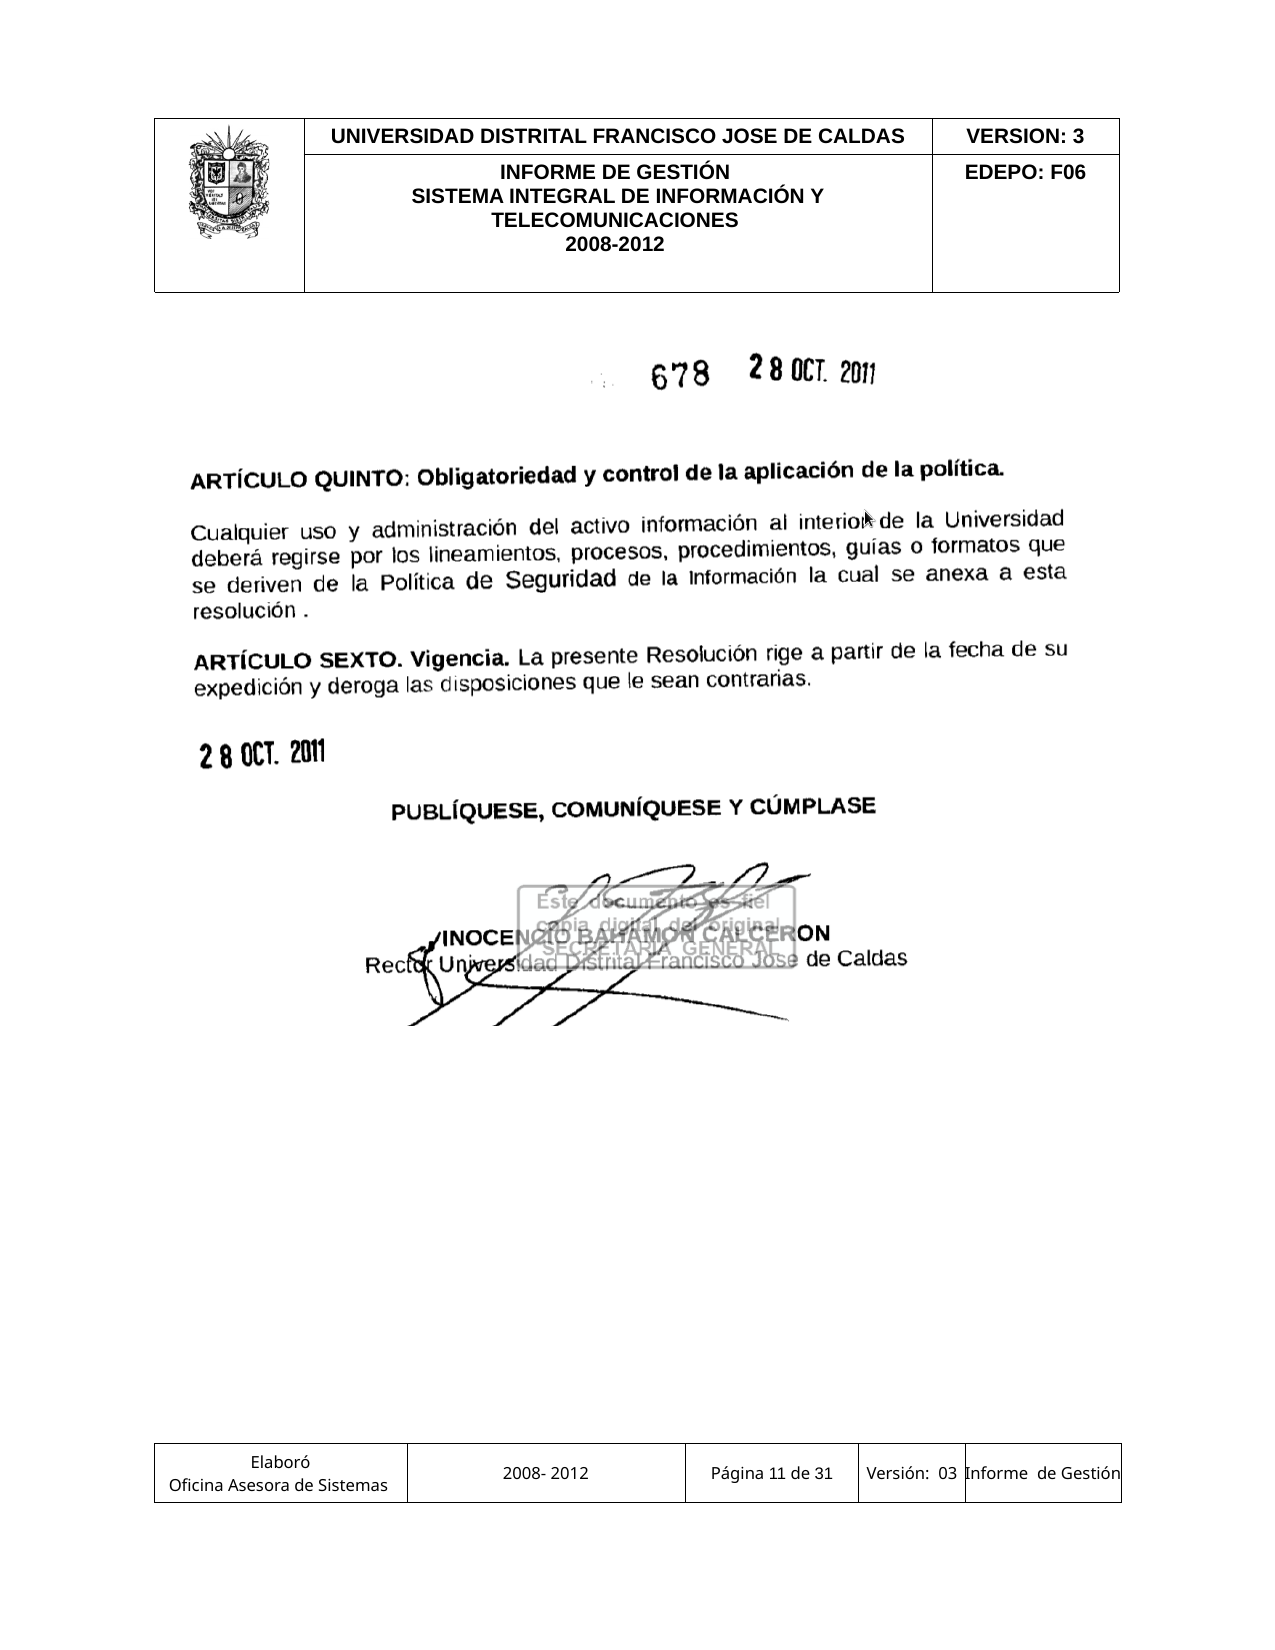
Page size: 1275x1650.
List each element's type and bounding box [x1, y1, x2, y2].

picture [155, 350, 1116, 1026]
picture [188, 124, 270, 239]
